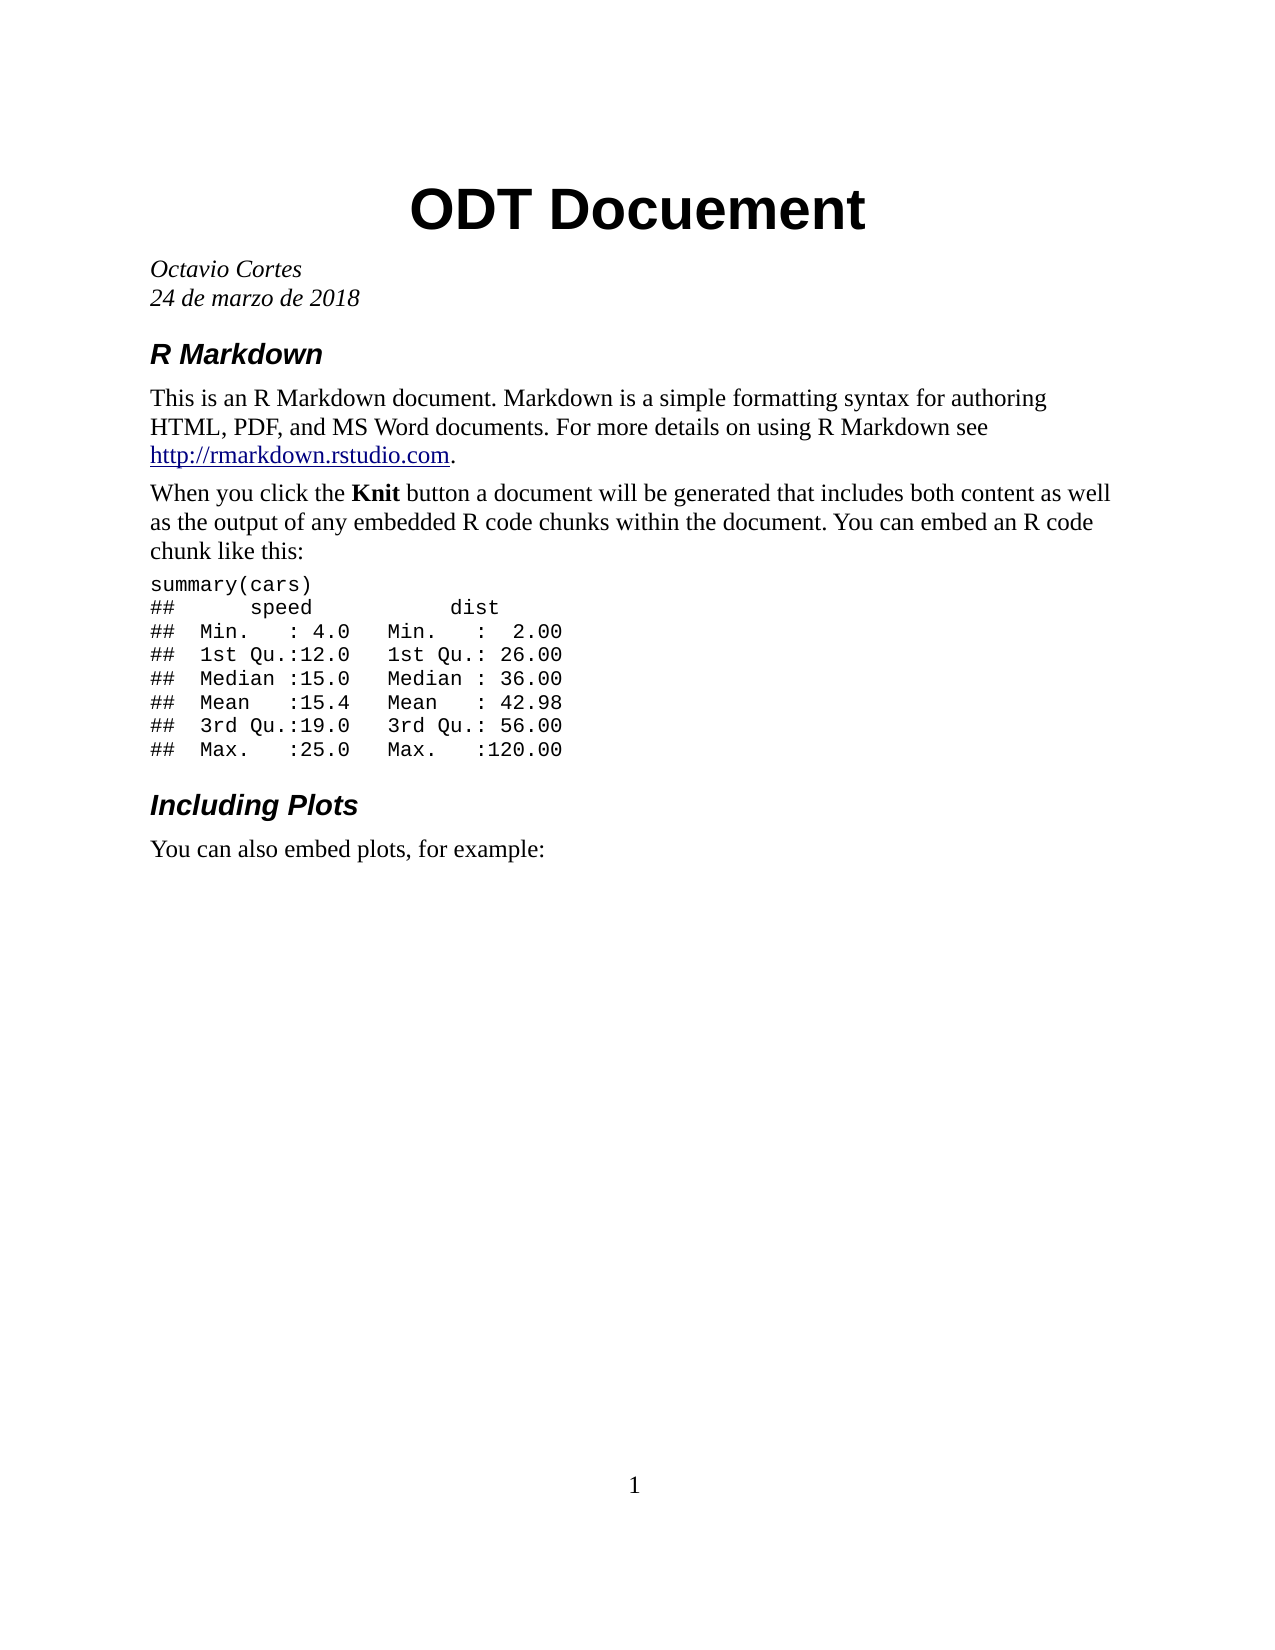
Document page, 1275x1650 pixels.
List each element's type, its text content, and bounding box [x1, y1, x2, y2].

text ## Max. :25.0 Max. :120.00 [150, 739, 1125, 763]
text You can also embed plots, for example: [150, 834, 1125, 862]
text ## Min. : 4.0 Min. : 2.00 [150, 621, 1125, 644]
text This is an R Markdown document. Markdown is a simple formatting syntax for authoring HTML, PDF, and MS Word documents. For more details on using R Markdown see http://rmarkdown.rstudio.com. [150, 383, 1125, 469]
text ## Mean :15.4 Mean : 42.98 [150, 692, 1125, 715]
text ## Median :15.0 Median : 36.00 [150, 668, 1125, 692]
text ## speed dist [150, 597, 1125, 621]
text summary(cars) [150, 573, 1125, 597]
subtitle Including Plots [150, 788, 1125, 821]
text When you click the Knit button a document will be generated that includes both content as well as the output of any embedded R code chunks within the document. You can embed an R code chunk like this: [150, 478, 1125, 564]
title ODT Docuement [150, 175, 1125, 242]
text ## 1st Qu.:12.0 1st Qu.: 26.00 [150, 644, 1125, 668]
text 24 de marzo de 2018 [150, 283, 1125, 312]
text ## 3rd Qu.:19.0 3rd Qu.: 56.00 [150, 715, 1125, 739]
text Octavio Cortes [150, 254, 1125, 283]
subtitle R Markdown [150, 337, 1125, 371]
